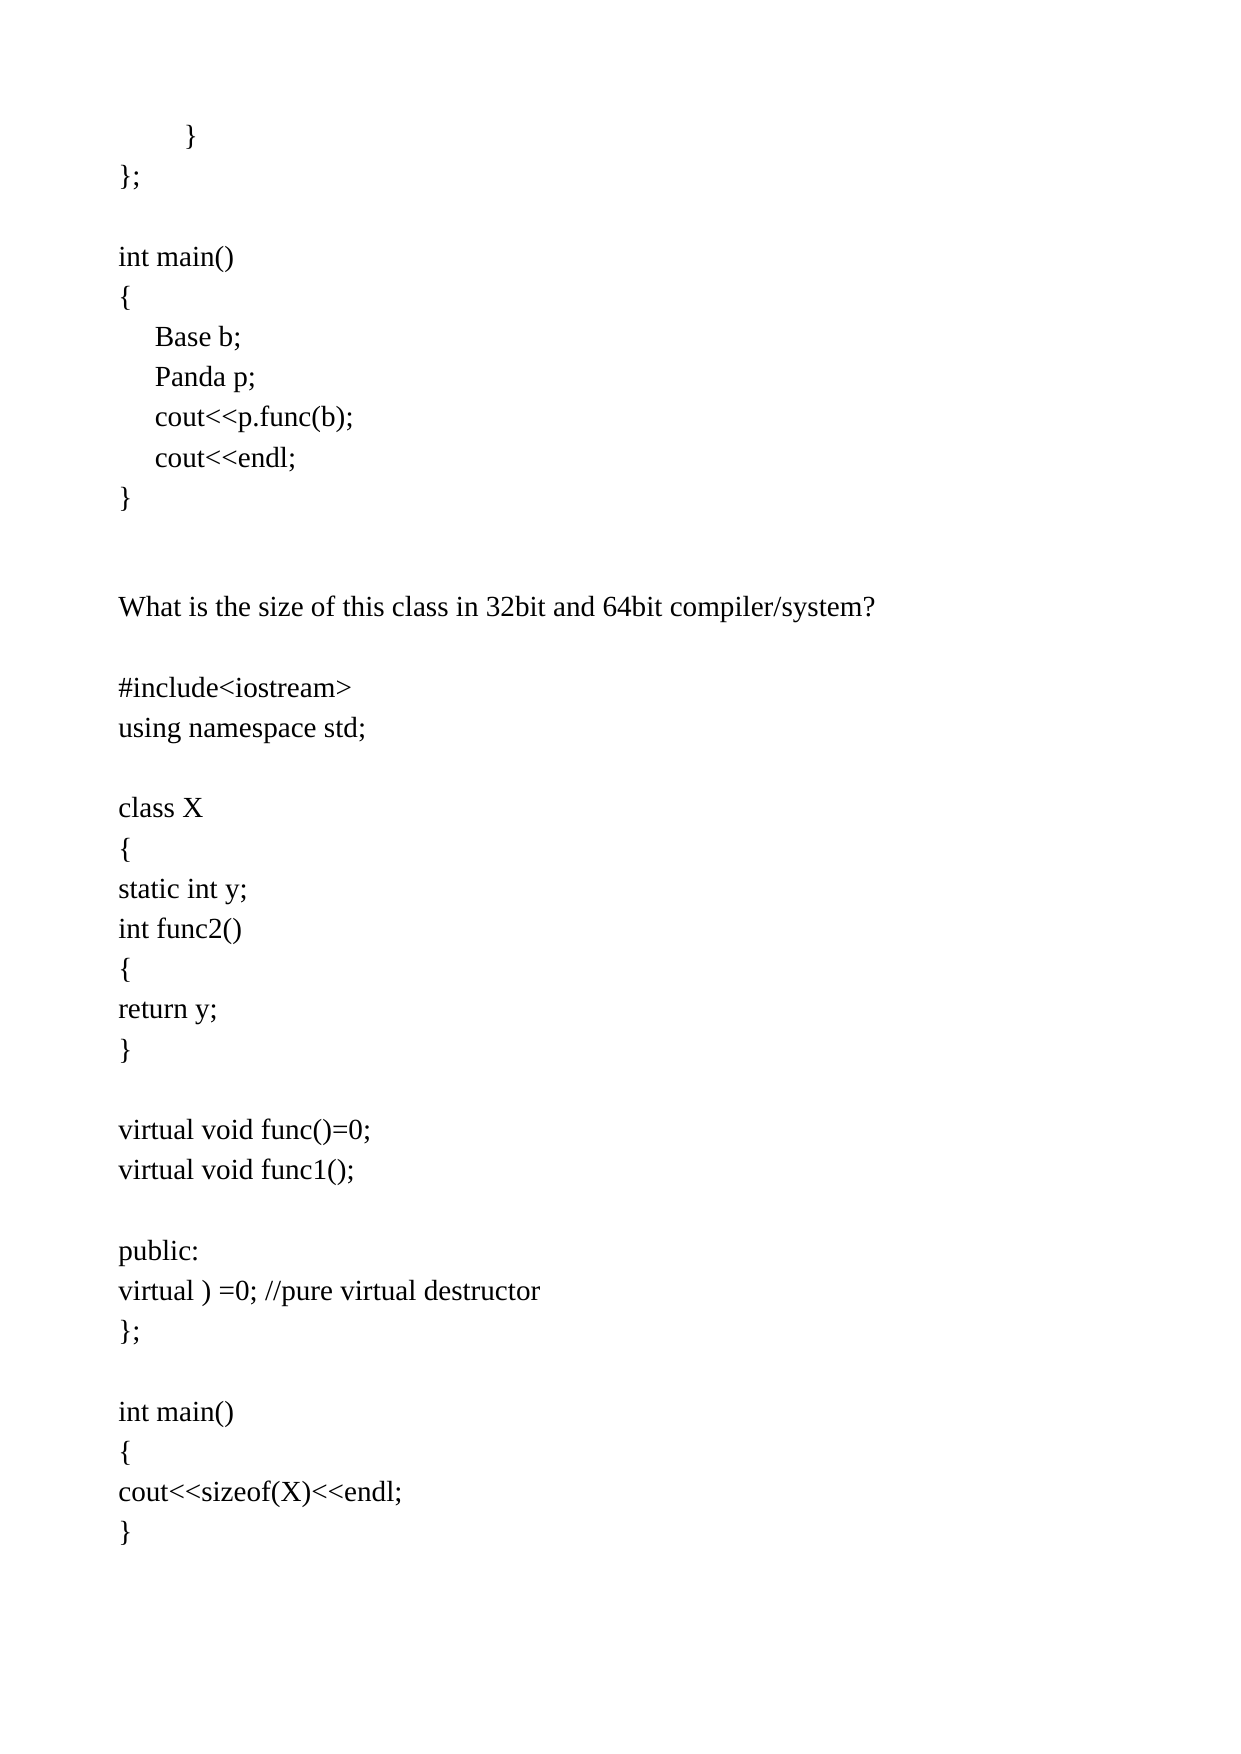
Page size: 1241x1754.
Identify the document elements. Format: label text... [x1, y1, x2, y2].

text What is the size of this class in 32bit and 64bit compiler/system? #include<iostream> using namespace std; class X { static int y; int func2() { return y; } virtual void func()=0; virtual void func1(); public: virtual ) =0; //pure virtual destructor }; int main() { cout<<sizeof(X)<<endl; } [118, 589, 1122, 1548]
text } }; int main() { Base b; Panda p; cout<<p.func(b); cout<<endl; } [118, 118, 1122, 513]
